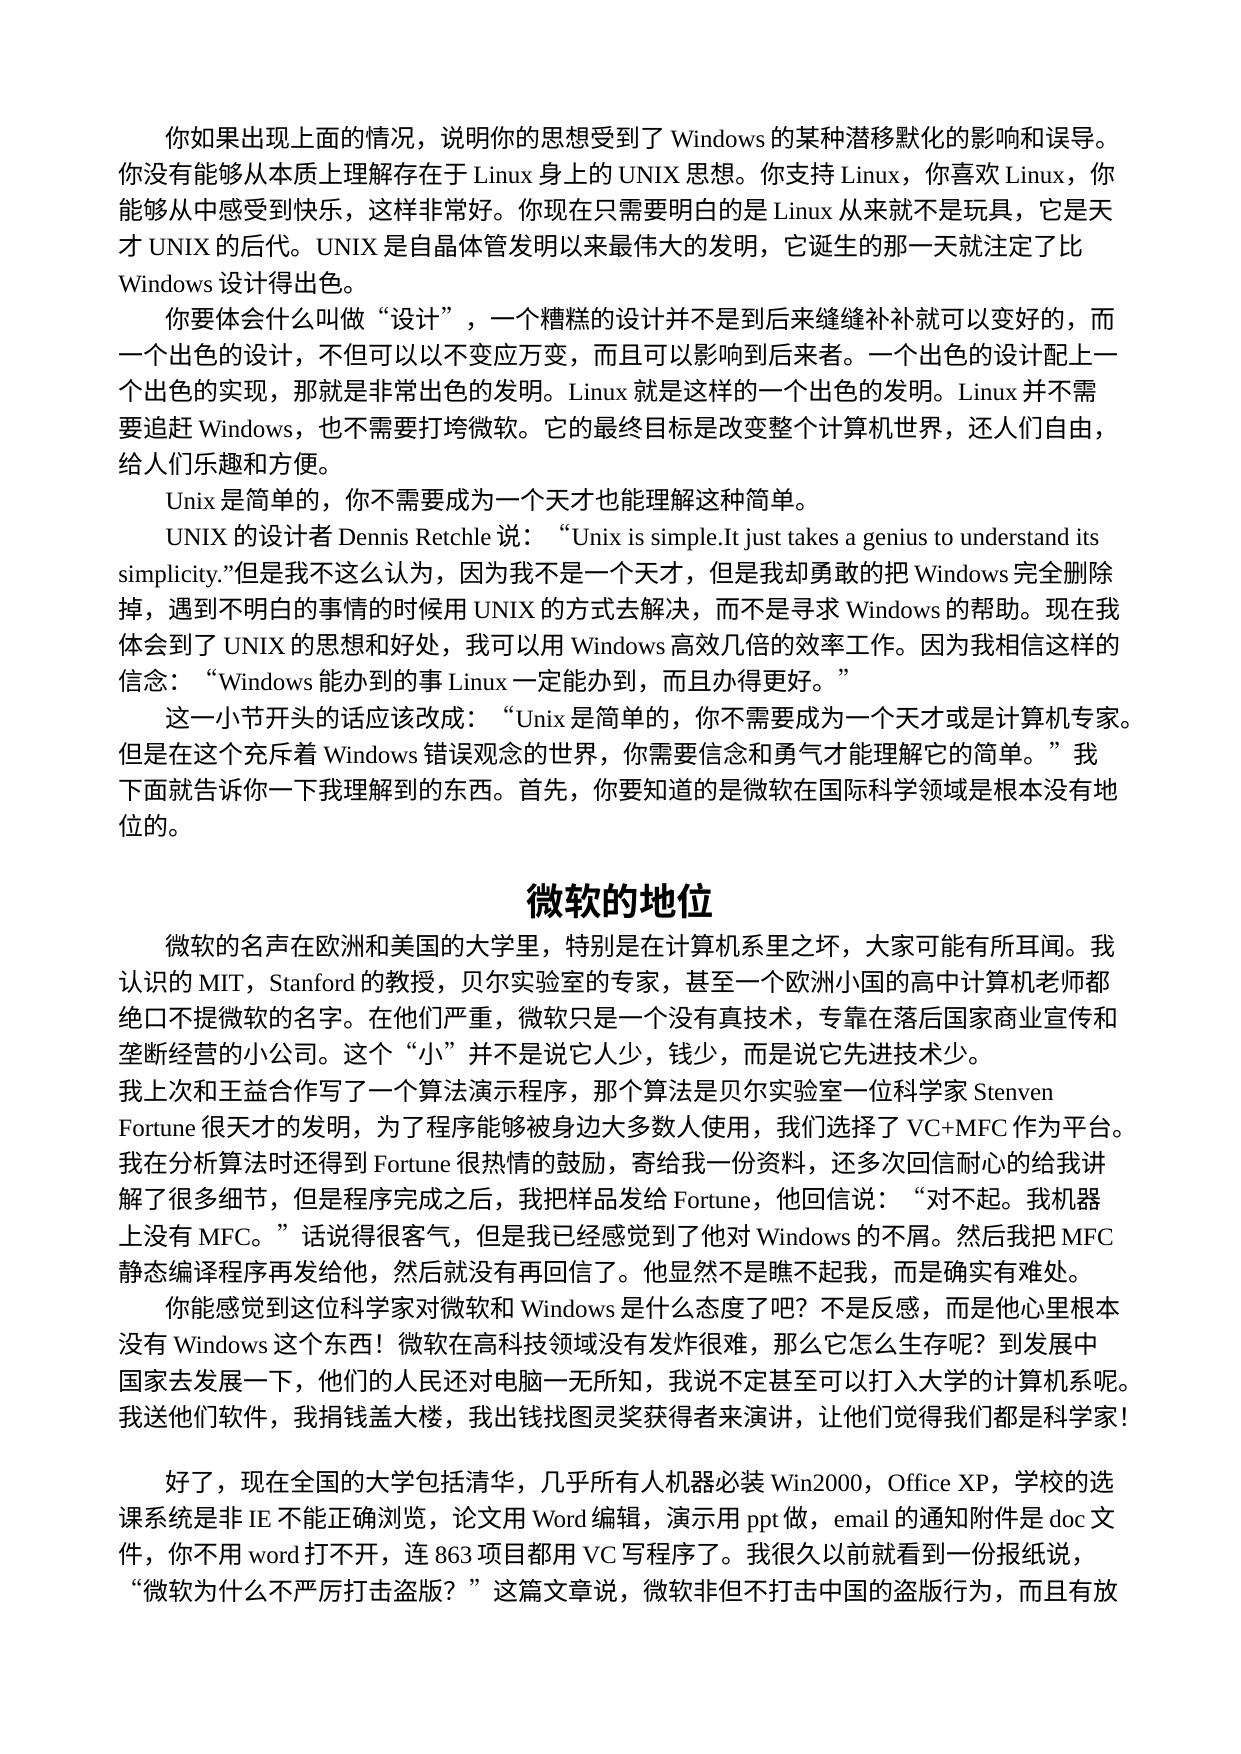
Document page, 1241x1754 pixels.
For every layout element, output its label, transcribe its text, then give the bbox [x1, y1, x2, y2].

text 微软的名声在欧洲和美国的大学里，特别是在计算机系里之坏，大家可能有所耳闻。我认识的MIT，Stanford的教授，贝尔实验室的专家，甚至一个欧洲小国的高中计算机老师都绝口不提微软的名字。在他们严重，微软只是一个没有真技术，专靠在落后国家商业宣传和垄断经营的小公司。这个“小”并不是说它人少，钱少，而是说它先进技术少。 [118, 926, 1122, 1071]
text 这一小节开头的话应该改成：“Unix是简单的，你不需要成为一个天才或是计算机专家。但是在这个充斥着Windows错误观念的世界，你需要信念和勇气才能理解它的简单。”我下面就告诉你一下我理解到的东西。首先，你要知道的是微软在国际科学领域是根本没有地位的。 [118, 698, 1122, 843]
text UNIX的设计者Dennis Retchle说：“Unix is simple.It just takes a genius to understand its simplicity.”但是我不这么认为，因为我不是一个天才，但是我却勇敢的把Windows完全删除掉，遇到不明白的事情的时候用UNIX的方式去解决，而不是寻求Windows的帮助。现在我体会到了UNIX的思想和好处，我可以用Windows高效几倍的效率工作。因为我相信这样的信念：“Windows能办到的事Linux一定能办到，而且办得更好。” [118, 517, 1122, 698]
text 微软的地位 [118, 872, 1122, 926]
text 你如果出现上面的情况，说明你的思想受到了Windows的某种潜移默化的影响和误导。你没有能够从本质上理解存在于Linux身上的UNIX思想。你支持Linux，你喜欢Linux，你能够从中感受到快乐，这样非常好。你现在只需要明白的是Linux从来就不是玩具，它是天才UNIX的后代。UNIX是自晶体管发明以来最伟大的发明，它诞生的那一天就注定了比Windows设计得出色。 [118, 118, 1122, 299]
text Unix是简单的，你不需要成为一个天才也能理解这种简单。 [118, 481, 1122, 517]
text 好了，现在全国的大学包括清华，几乎所有人机器必装Win2000，Office XP，学校的选课系统是非IE不能正确浏览，论文用Word编辑，演示用ppt做，email的通知附件是doc文件，你不用word打不开，连863项目都用VC写程序了。我很久以前就看到一份报纸说，“微软为什么不严厉打击盗版？”这篇文章说，微软非但不打击中国的盗版行为，而且有放任之趋势。放长线钓大鱼，“以后我要你们加倍的来还我！”确实如此，它的目的快实现了。 [118, 1462, 1122, 1607]
text 你能感觉到这位科学家对微软和Windows是什么态度了吧？不是反感，而是他心里根本没有Windows这个东西！微软在高科技领域没有发炸很难，那么它怎么生存呢？到发展中国家去发展一下，他们的人民还对电脑一无所知，我说不定甚至可以打入大学的计算机系呢。我送他们软件，我捐钱盖大楼，我出钱找图灵奖获得者来演讲，让他们觉得我们都是科学家！ [118, 1289, 1122, 1434]
text 你要体会什么叫做“设计”，一个糟糕的设计并不是到后来缝缝补补就可以变好的，而一个出色的设计，不但可以以不变应万变，而且可以影响到后来者。一个出色的设计配上一个出色的实现，那就是非常出色的发明。Linux就是这样的一个出色的发明。Linux并不需要追赶Windows，也不需要打垮微软。它的最终目标是改变整个计算机世界，还人们自由，给人们乐趣和方便。 [118, 299, 1122, 481]
text 我上次和王益合作写了一个算法演示程序，那个算法是贝尔实验室一位科学家Stenven Fortune很天才的发明，为了程序能够被身边大多数人使用，我们选择了VC+MFC作为平台。我在分析算法时还得到Fortune很热情的鼓励，寄给我一份资料，还多次回信耐心的给我讲解了很多细节，但是程序完成之后，我把样品发给Fortune，他回信说：“对不起。我机器上没有MFC。”话说得很客气，但是我已经感觉到了他对Windows的不屑。然后我把MFC静态编译程序再发给他，然后就没有再回信了。他显然不是瞧不起我，而是确实有难处。 [118, 1071, 1122, 1289]
